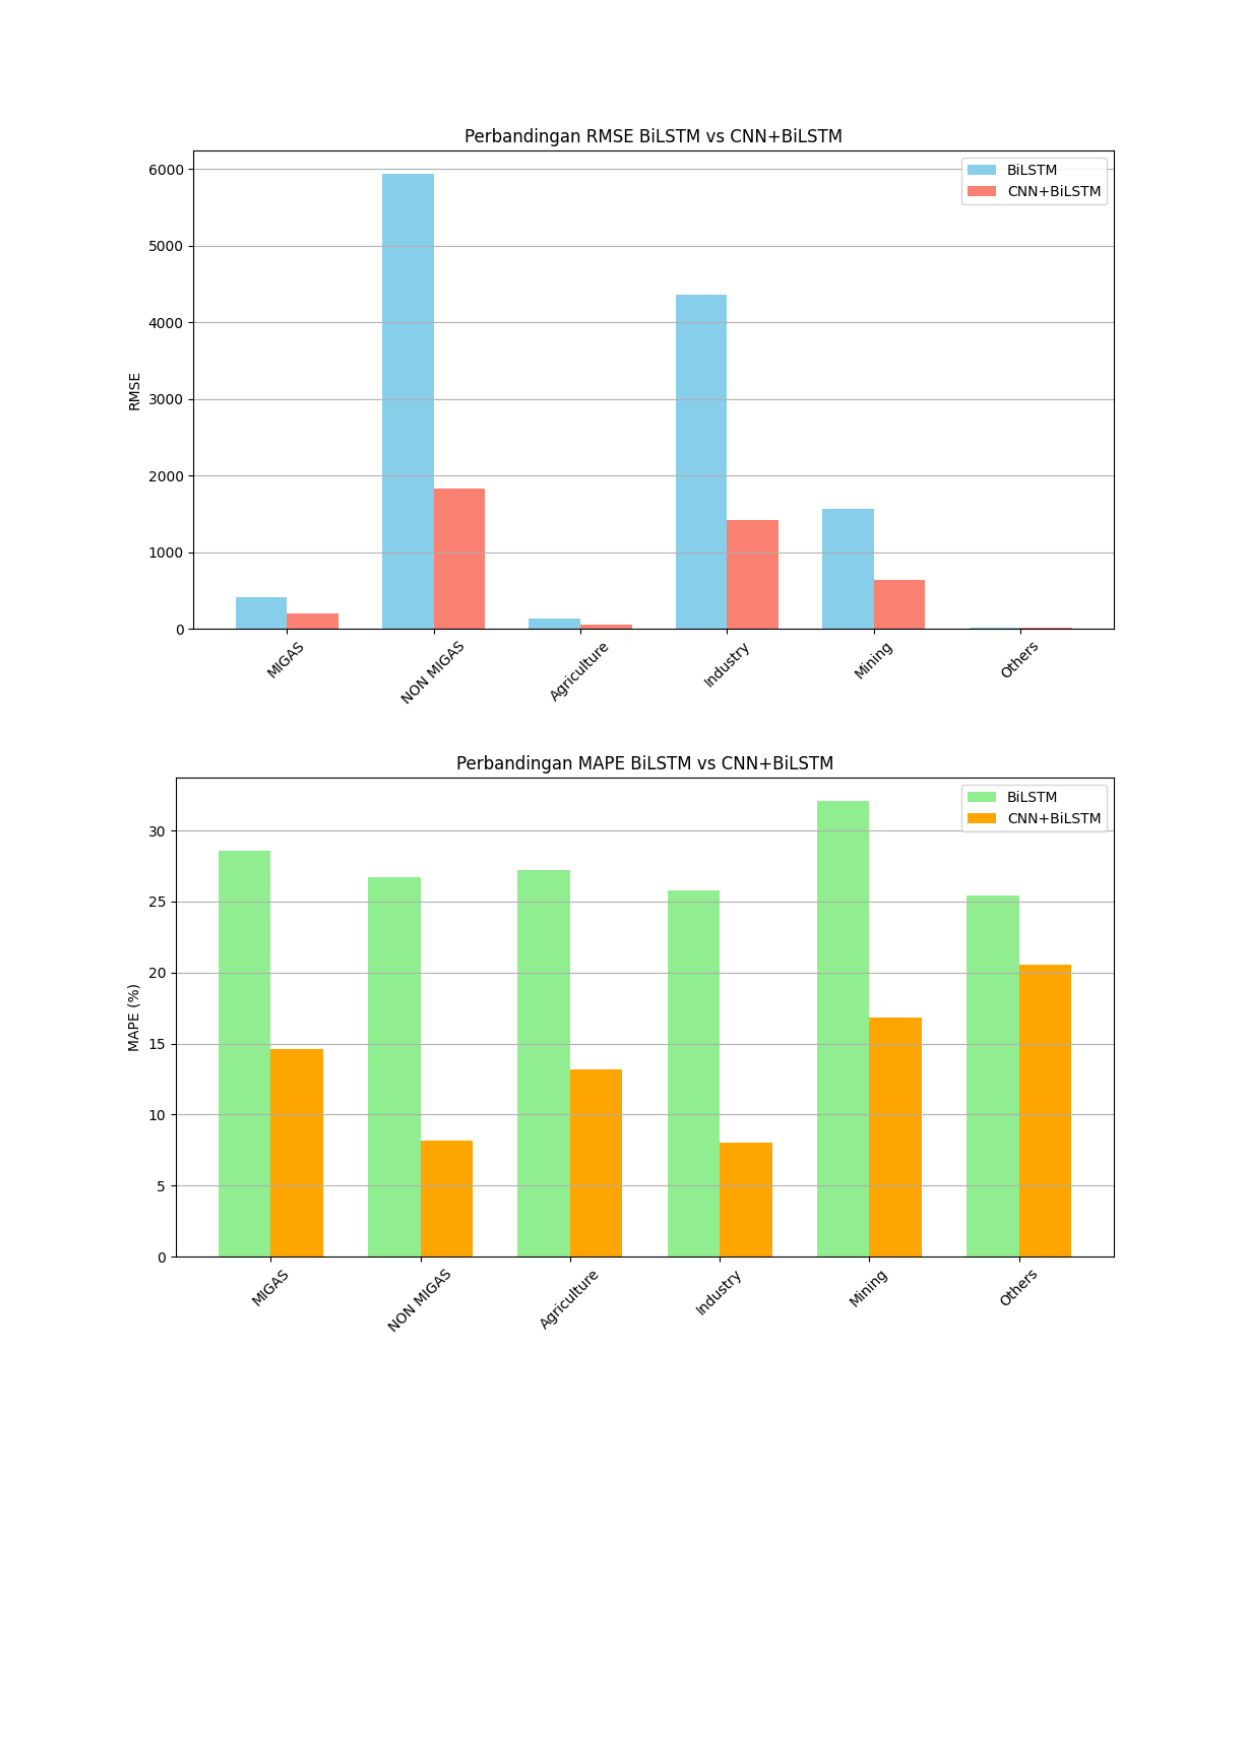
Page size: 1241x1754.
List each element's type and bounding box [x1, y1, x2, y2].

picture [118, 118, 1123, 717]
picture [118, 745, 1123, 1345]
